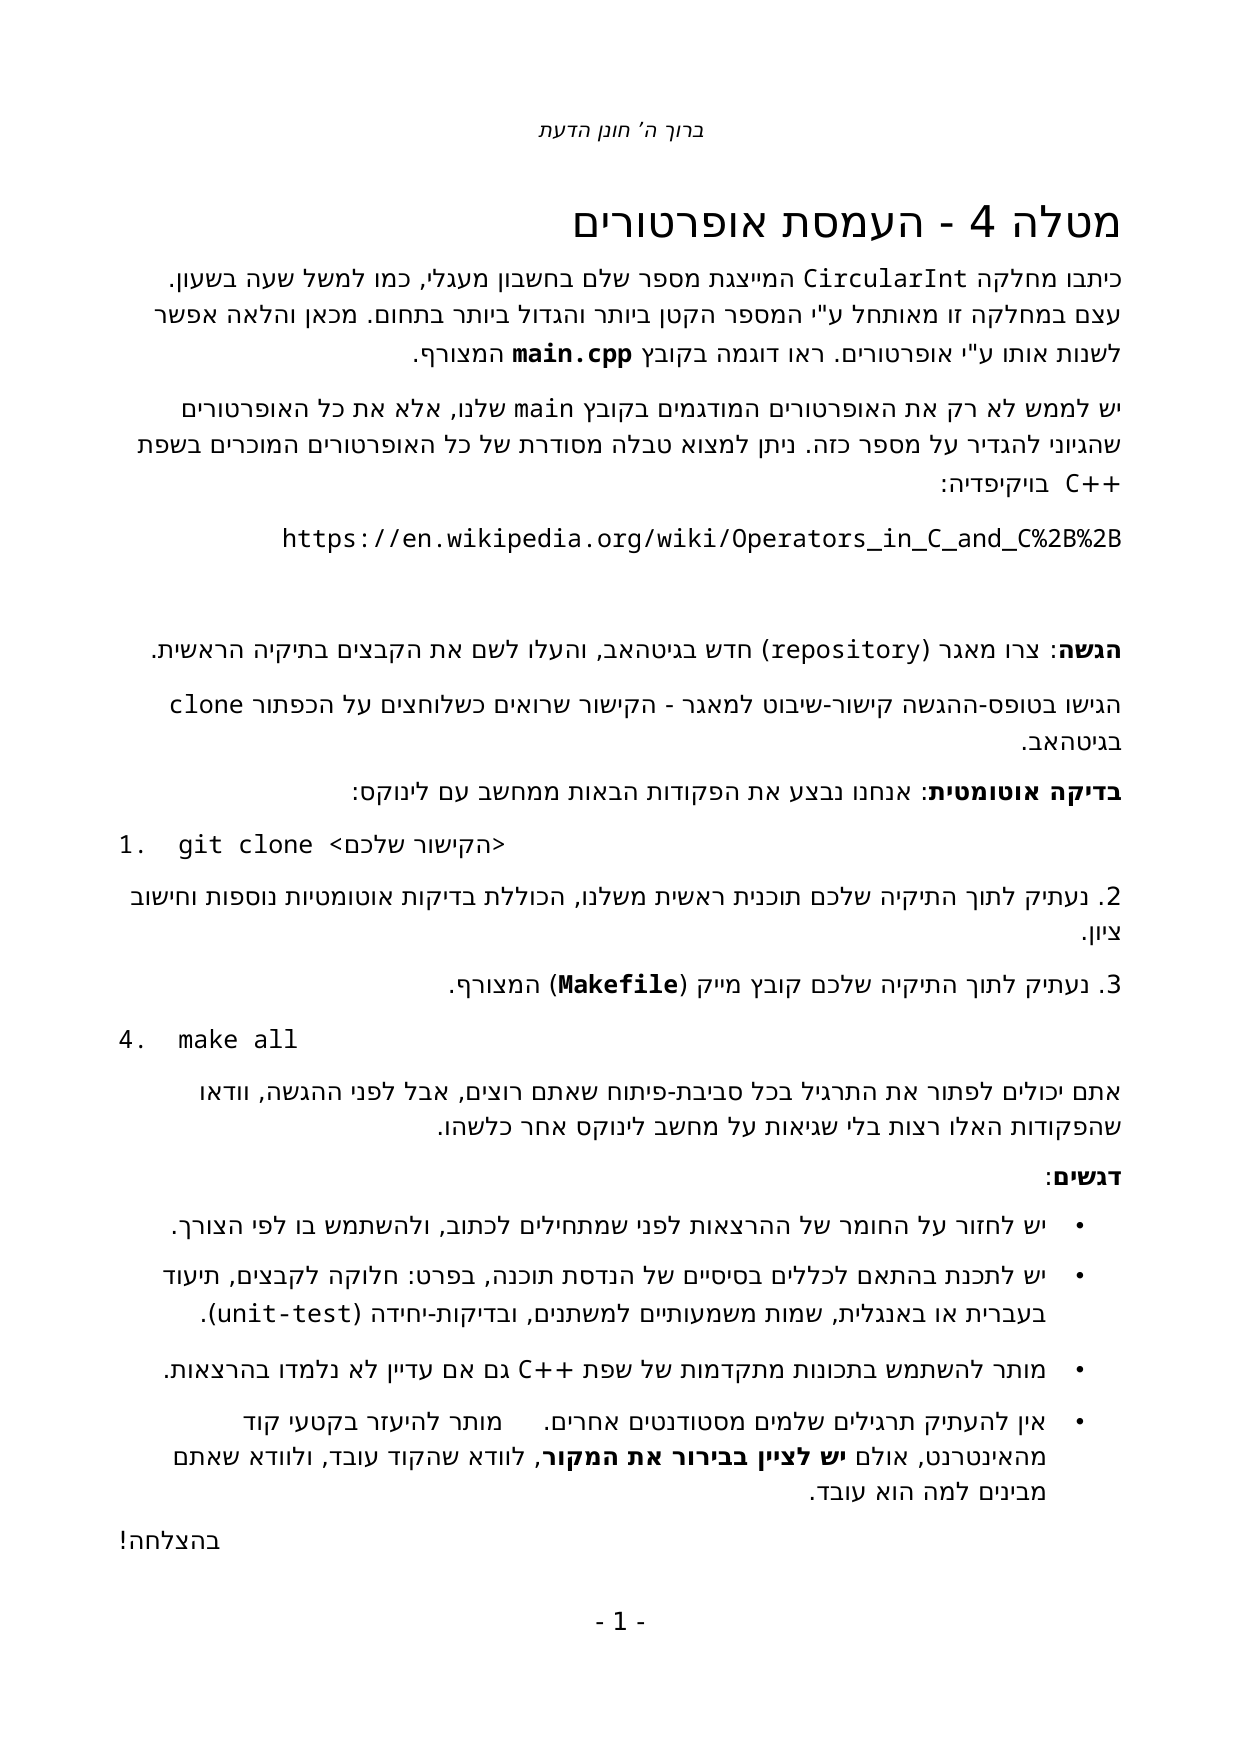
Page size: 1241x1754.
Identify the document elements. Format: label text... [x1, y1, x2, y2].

text 3. נעתיק לתוך התיקיה שלכם קובץ מייק (Makefile) המצורף. [118, 966, 1122, 1000]
text הגישו בטופס-ההגשה קישור-שיבוט למאגר - הקישור שרואים כשלוחצים על הכפתור clone בגיטהאב. [118, 687, 1122, 756]
text בהצלחה! [118, 1526, 1122, 1555]
text 4. make all [118, 1022, 1122, 1056]
list אין להעתיק תרגילים שלמים מסטודנטים אחרים. מותר להיעזר בקטעי קוד מהאינטרנט, אולם יש לציין בבירור את המקור, לוודא שהקוד עובד, ולוודא שאתם מבינים למה הוא עובד. [118, 1407, 1084, 1506]
text בדיקה אוטומטית: אנחנו נבצע את הפקודות הבאות ממחשב עם לינוקס: [118, 777, 1122, 806]
text 1. git clone <הקישור שלכם> [118, 826, 1122, 860]
text יש לממש לא רק את האופרטורים המודגמים בקובץ main שלנו, אלא את כל האופרטורים שהגיוני להגדיר על מספר כזה. ניתן למצוא טבלה מסודרת של כל האופרטורים המוכרים בשפת ++C בויקיפדיה: [118, 391, 1122, 499]
subtitle מטלה 4 - העמסת אופרטורים [118, 197, 1122, 248]
text אתם יכולים לפתור את התרגיל בכל סביבת-פיתוח שאתם רוצים, אבל לפני ההגשה, וודאו שהפקודות האלו רצות בלי שגיאות על מחשב לינוקס אחר כלשהו. [118, 1077, 1122, 1141]
text 2. נעתיק לתוך התיקיה שלכם תוכנית ראשית משלנו, הכוללת בדיקות אוטומטיות נוספות וחישוב ציון. [118, 882, 1122, 946]
text הגשה: צרו מאגר (repository) חדש בגיטהאב, והעלו לשם את הקבצים בתיקיה הראשית. [118, 632, 1122, 666]
list יש לחזור על החומר של ההרצאות לפני שמתחילים לכתוב, ולהשתמש בו לפי הצורך. [118, 1211, 1084, 1240]
text https://en.wikipedia.org/wiki/Operators_in_C_and_C%2B%2B [118, 521, 1122, 555]
list יש לתכנת בהתאם לכללים בסיסיים של הנדסת תוכנה, בפרט: חלוקה לקבצים, תיעוד בעברית או באנגלית, שמות משמעותיים למשתנים, ובדיקות-יחידה (unit-test). [118, 1261, 1084, 1330]
text כיתבו מחלקה CircularInt המייצגת מספר שלם בחשבון מעגלי, כמו למשל שעה בשעון. עצם במחלקה זו מאותחל ע"י המספר הקטן ביותר והגדול ביותר בתחום. מכאן והלאה אפשר לשנות אותו ע"י אופרטורים. ראו דוגמה בקובץ main.cpp המצורף. [118, 260, 1122, 369]
list מותר להשתמש בתכונות מתקדמות של שפת ++C גם אם עדיין לא נלמדו בהרצאות. [118, 1351, 1084, 1385]
text דגשים: [118, 1162, 1122, 1191]
